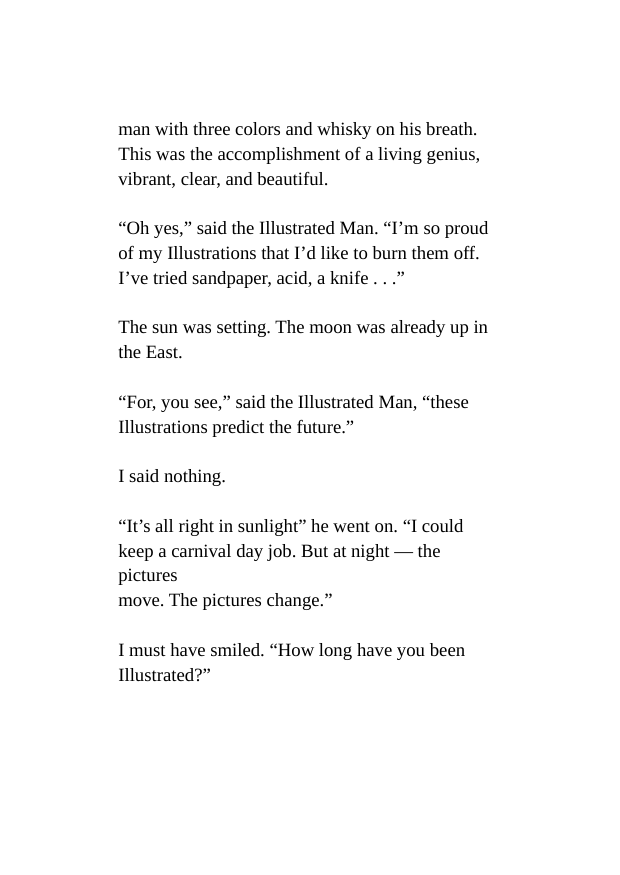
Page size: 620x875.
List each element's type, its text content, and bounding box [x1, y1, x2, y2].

text man with three colors and whisky on his breath. This was the accomplishment of a living genius, vibrant, clear, and beautiful. “Oh yes,” said the Illustrated Man. “I’m so proud of my Illustrations that I’d like to burn them off. I’ve tried sandpaper, acid, a knife . . .” The sun was setting. The moon was already up in the East. “For, you see,” said the Illustrated Man, “these Illustrations predict the future.” I said nothing. “It’s all right in sunlight” he went on. “I could keep a carnival day job. But at night — the pictures move. The pictures change.” I must have smiled. “How long have you been Illustrated?” [118, 118, 501, 685]
